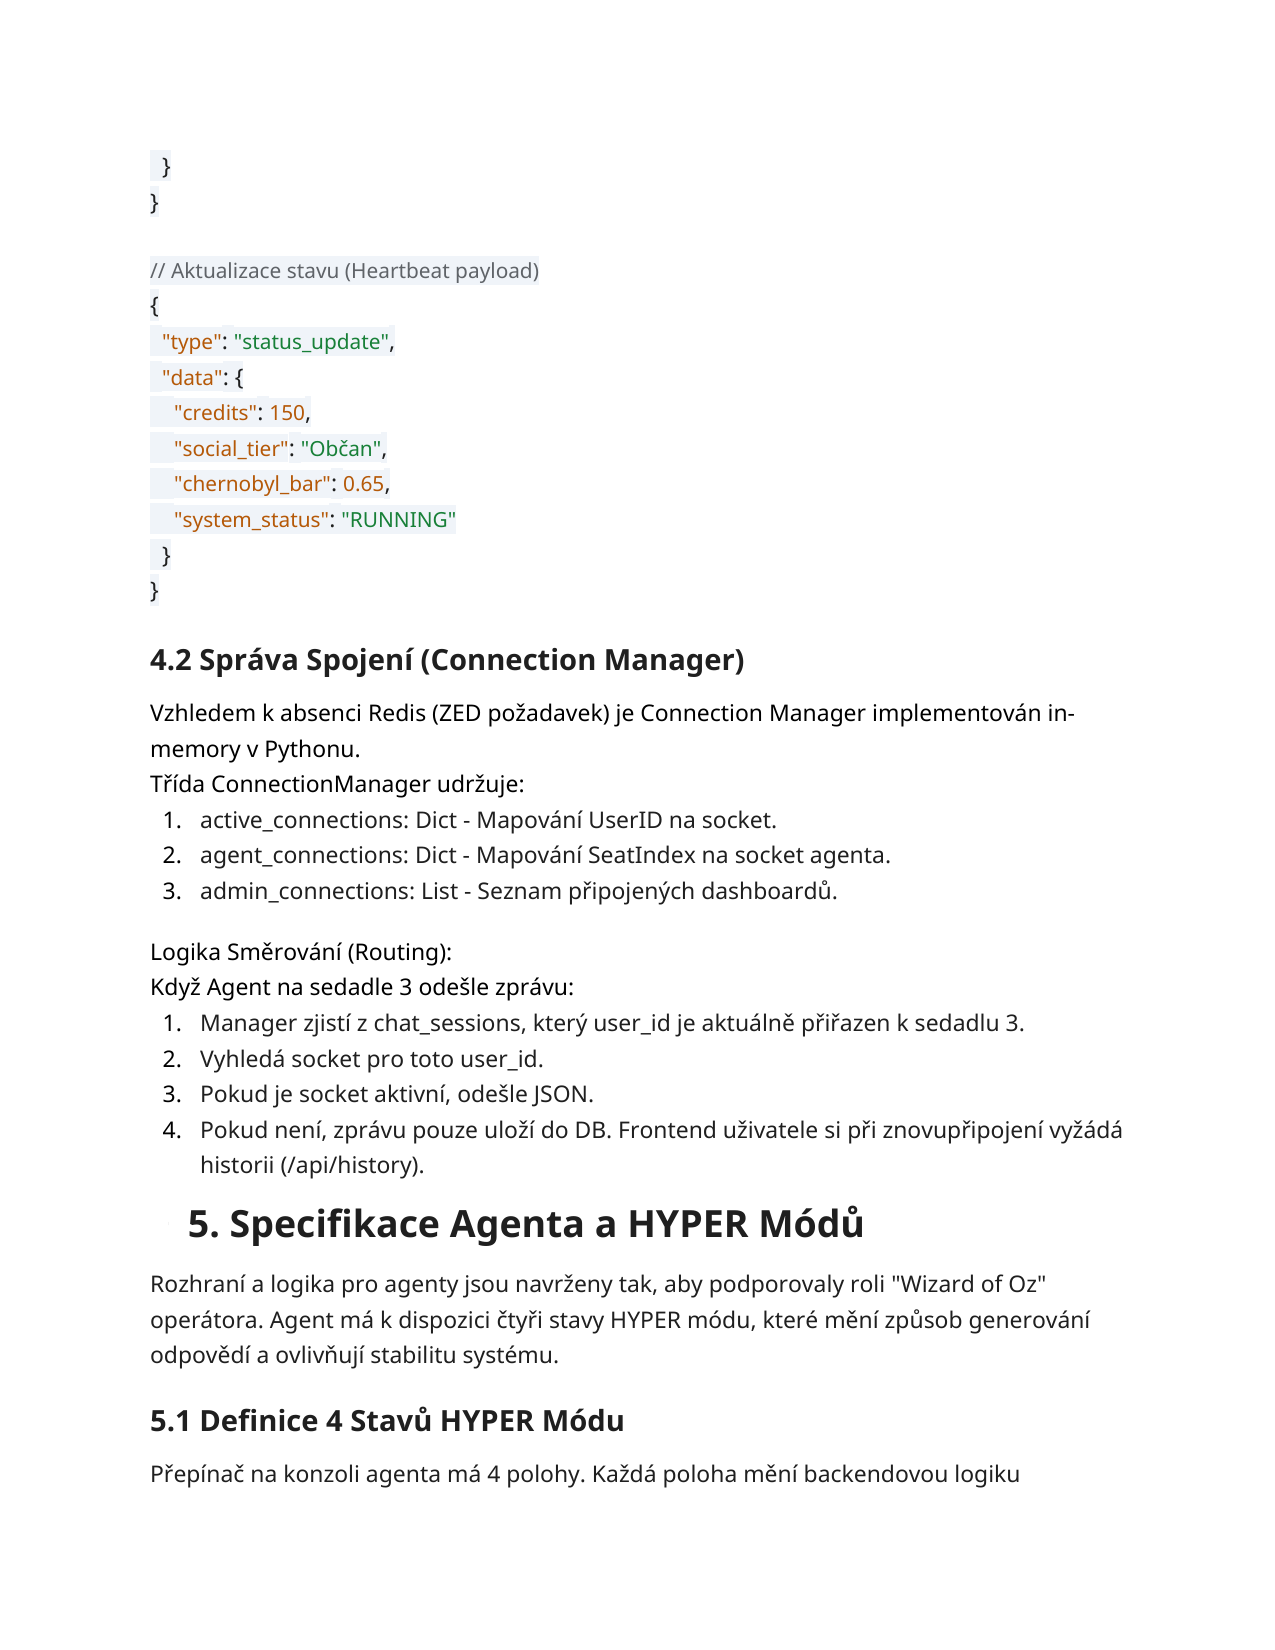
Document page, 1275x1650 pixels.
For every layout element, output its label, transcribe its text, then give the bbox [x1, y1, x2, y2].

list Pokud je socket aktivní, odešle JSON. [162, 1078, 1125, 1109]
list Vyhledá socket pro toto user_id. [162, 1042, 1125, 1074]
subtitle 5.1 Definice 4 Stavů HYPER Módu [150, 1400, 1125, 1440]
text Třída ConnectionManager udržuje: [150, 768, 1125, 799]
text Logika Směrování (Routing): [150, 936, 1125, 967]
list admin_connections: List - Seznam připojených dashboardů. [162, 875, 1125, 906]
text Přepínač na konzoli agenta má 4 polohy. Každá poloha mění backendovou logiku [150, 1458, 1125, 1489]
subtitle 5. Specifikace Agenta a HYPER Módů [150, 1197, 1125, 1248]
text Rozhraní a logika pro agenty jsou navrženy tak, aby podporovaly roli "Wizard of Oz" operátora. Agent má k dispozici čtyři stavy HYPER módu, které mění způsob generování odpovědí a ovlivňují stabilitu systému. [150, 1268, 1125, 1371]
list Pokud není, zprávu pouze uloží do DB. Frontend uživatele si při znovupřipojení vyžádá historii (/api/history). [162, 1114, 1125, 1181]
text Vzhledem k absenci Redis (ZED požadavek) je Connection Manager implementován in-memory v Pythonu. [150, 697, 1125, 764]
text Když Agent na sedadle 3 odešle zprávu: [150, 971, 1125, 1002]
list active_connections: Dict - Mapování UserID na socket. [162, 804, 1125, 835]
list Manager zjistí z chat_sessions, který user_id je aktuálně přiřazen k sedadlu 3. [162, 1007, 1125, 1038]
list agent_connections: Dict - Mapování SeatIndex na socket agenta. [162, 839, 1125, 871]
subtitle 4.2 Správa Spojení (Connection Manager) [150, 639, 1125, 679]
text } } // Aktualizace stavu (Heartbeat payload) { "type": "status_update", "data": { "credits": 150, "social_tier": "Občan", "chernobyl_bar": 0.65, "system_status": "RUNNING" } } [150, 150, 1125, 636]
